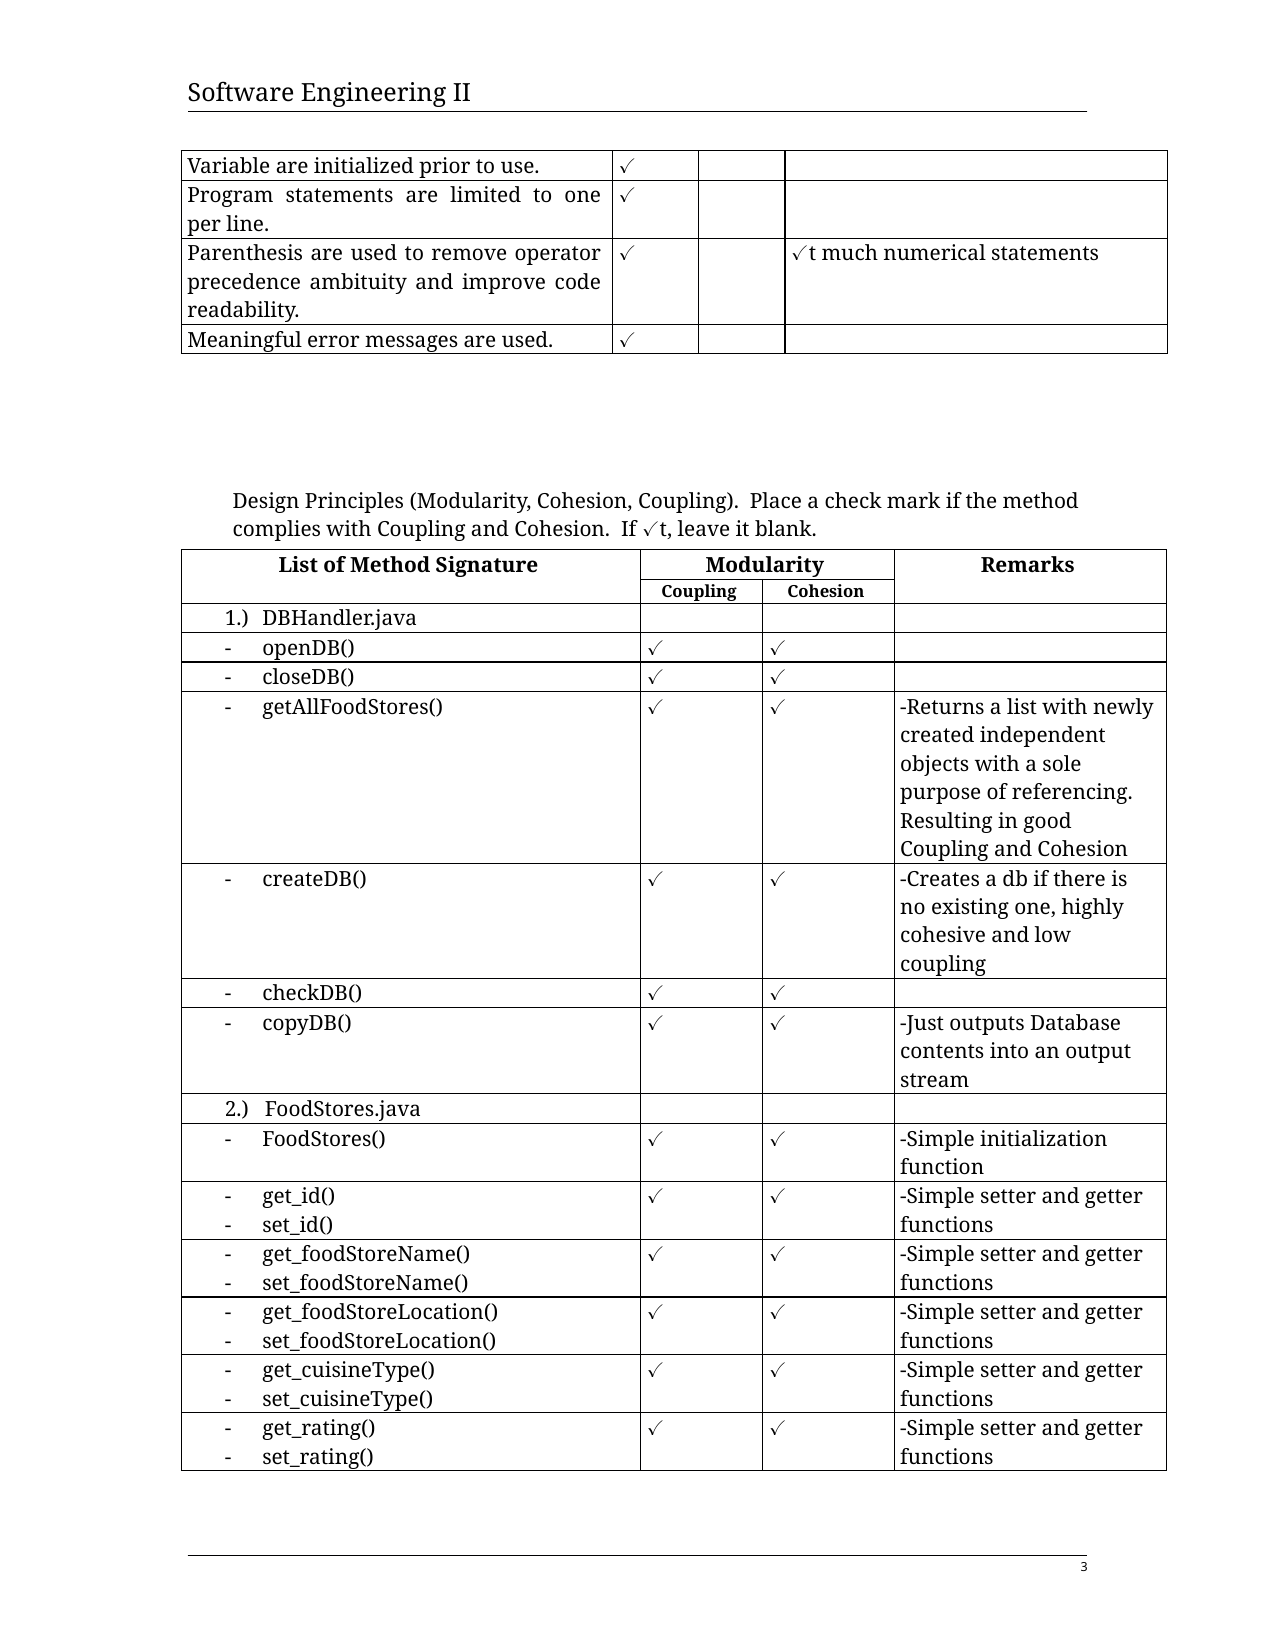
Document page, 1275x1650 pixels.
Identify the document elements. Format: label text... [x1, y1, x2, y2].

table_cell [641, 604, 762, 632]
table_cell ✓ [641, 663, 762, 691]
table_cell get_foodStoreLocation() set_foodStoreLocation() [182, 1298, 640, 1354]
table_cell ✓ [763, 1182, 894, 1238]
table_cell ✓ [763, 1413, 894, 1470]
table_cell [895, 604, 1166, 632]
table_header Modularity [641, 550, 894, 579]
table_cell -Creates a db if there is no existing one, highly cohesive and low coupling [895, 864, 1166, 977]
table_cell [786, 325, 1167, 353]
table_cell ✓ [641, 633, 762, 661]
table_cell ✓ [763, 1298, 894, 1354]
table_cell -Just outputs Database contents into an output stream [895, 1008, 1166, 1093]
table_cell ✓ [641, 1298, 762, 1354]
table_cell Cohesion [763, 580, 894, 602]
table_cell ✓t much numerical statements [786, 239, 1167, 324]
table_cell ✓ [613, 239, 698, 324]
table_cell [895, 1094, 1166, 1123]
table_cell -Simple setter and getter functions [895, 1182, 1166, 1238]
table_cell Coupling [641, 580, 762, 602]
table_cell [895, 663, 1166, 691]
table_cell ✓ [641, 864, 762, 977]
table_cell ✓ [613, 325, 698, 353]
table_cell FoodStores() [182, 1124, 640, 1181]
table_cell -Simple setter and getter functions [895, 1413, 1166, 1470]
table_cell -Simple setter and getter functions [895, 1240, 1166, 1296]
table_cell closeDB() [182, 663, 640, 691]
table_cell [786, 151, 1167, 179]
table_cell ✓ [763, 1008, 894, 1093]
table_cell ✓ [763, 1124, 894, 1181]
table_cell ✓ [763, 692, 894, 863]
table_cell ✓ [613, 151, 698, 179]
table_cell -Simple initialization function [895, 1124, 1166, 1181]
table_cell ✓ [613, 181, 698, 237]
table_cell [699, 181, 784, 237]
table_cell 2.) FoodStores.java [182, 1094, 640, 1123]
table_cell -Simple setter and getter functions [895, 1298, 1166, 1354]
table_cell [699, 325, 784, 353]
table_cell ✓ [641, 1124, 762, 1181]
table_cell ✓ [763, 633, 894, 661]
table_cell Program statements are limited to one per line. [182, 181, 612, 237]
table_cell getAllFoodStores() [182, 692, 640, 863]
table_cell get_id() set_id() [182, 1182, 640, 1238]
table_cell copyDB() [182, 1008, 640, 1093]
table_cell [763, 604, 894, 632]
table_cell get_rating() set_rating() [182, 1413, 640, 1470]
table_header List of Method Signature [182, 550, 640, 602]
table_cell checkDB() [182, 979, 640, 1007]
table_cell openDB() [182, 633, 640, 661]
table_cell createDB() [182, 864, 640, 977]
table_cell [895, 633, 1166, 661]
table_cell ✓ [763, 864, 894, 977]
table_cell [763, 1094, 894, 1123]
table_cell ✓ [641, 1182, 762, 1238]
table_cell ✓ [641, 692, 762, 863]
table_cell -Simple setter and getter functions [895, 1355, 1166, 1412]
table_cell [895, 979, 1166, 1007]
table_cell [786, 181, 1167, 237]
subtitle Design Principles (Modularity, Cohesion, Coupling). Place a check mark if the method complies with Coupling and Cohesion. If ✓t, leave it blank. [187, 486, 1087, 543]
table_cell ✓ [763, 663, 894, 691]
table_cell ✓ [641, 1240, 762, 1296]
table_cell Meaningful error messages are used. [182, 325, 612, 353]
table_cell ✓ [763, 1355, 894, 1412]
table_cell Parenthesis are used to remove operator precedence ambituity and improve code readability. [182, 239, 612, 324]
table_cell ✓ [763, 979, 894, 1007]
table_cell DBHandler.java [182, 604, 640, 632]
table_cell ✓ [641, 1008, 762, 1093]
table_cell [641, 1094, 762, 1123]
table_header Remarks [895, 550, 1166, 602]
table_cell Variable are initialized prior to use. [182, 151, 612, 179]
table_cell -Returns a list with newly created independent objects with a sole purpose of referencing. Resulting in good Coupling and Cohesion [895, 692, 1166, 863]
table_cell ✓ [641, 1413, 762, 1470]
table_cell ✓ [641, 1355, 762, 1412]
table_cell [699, 151, 784, 179]
table_cell ✓ [763, 1240, 894, 1296]
table_cell get_cuisineType() set_cuisineType() [182, 1355, 640, 1412]
table_cell get_foodStoreName() set_foodStoreName() [182, 1240, 640, 1296]
table_cell [699, 239, 784, 324]
table_cell ✓ [641, 979, 762, 1007]
